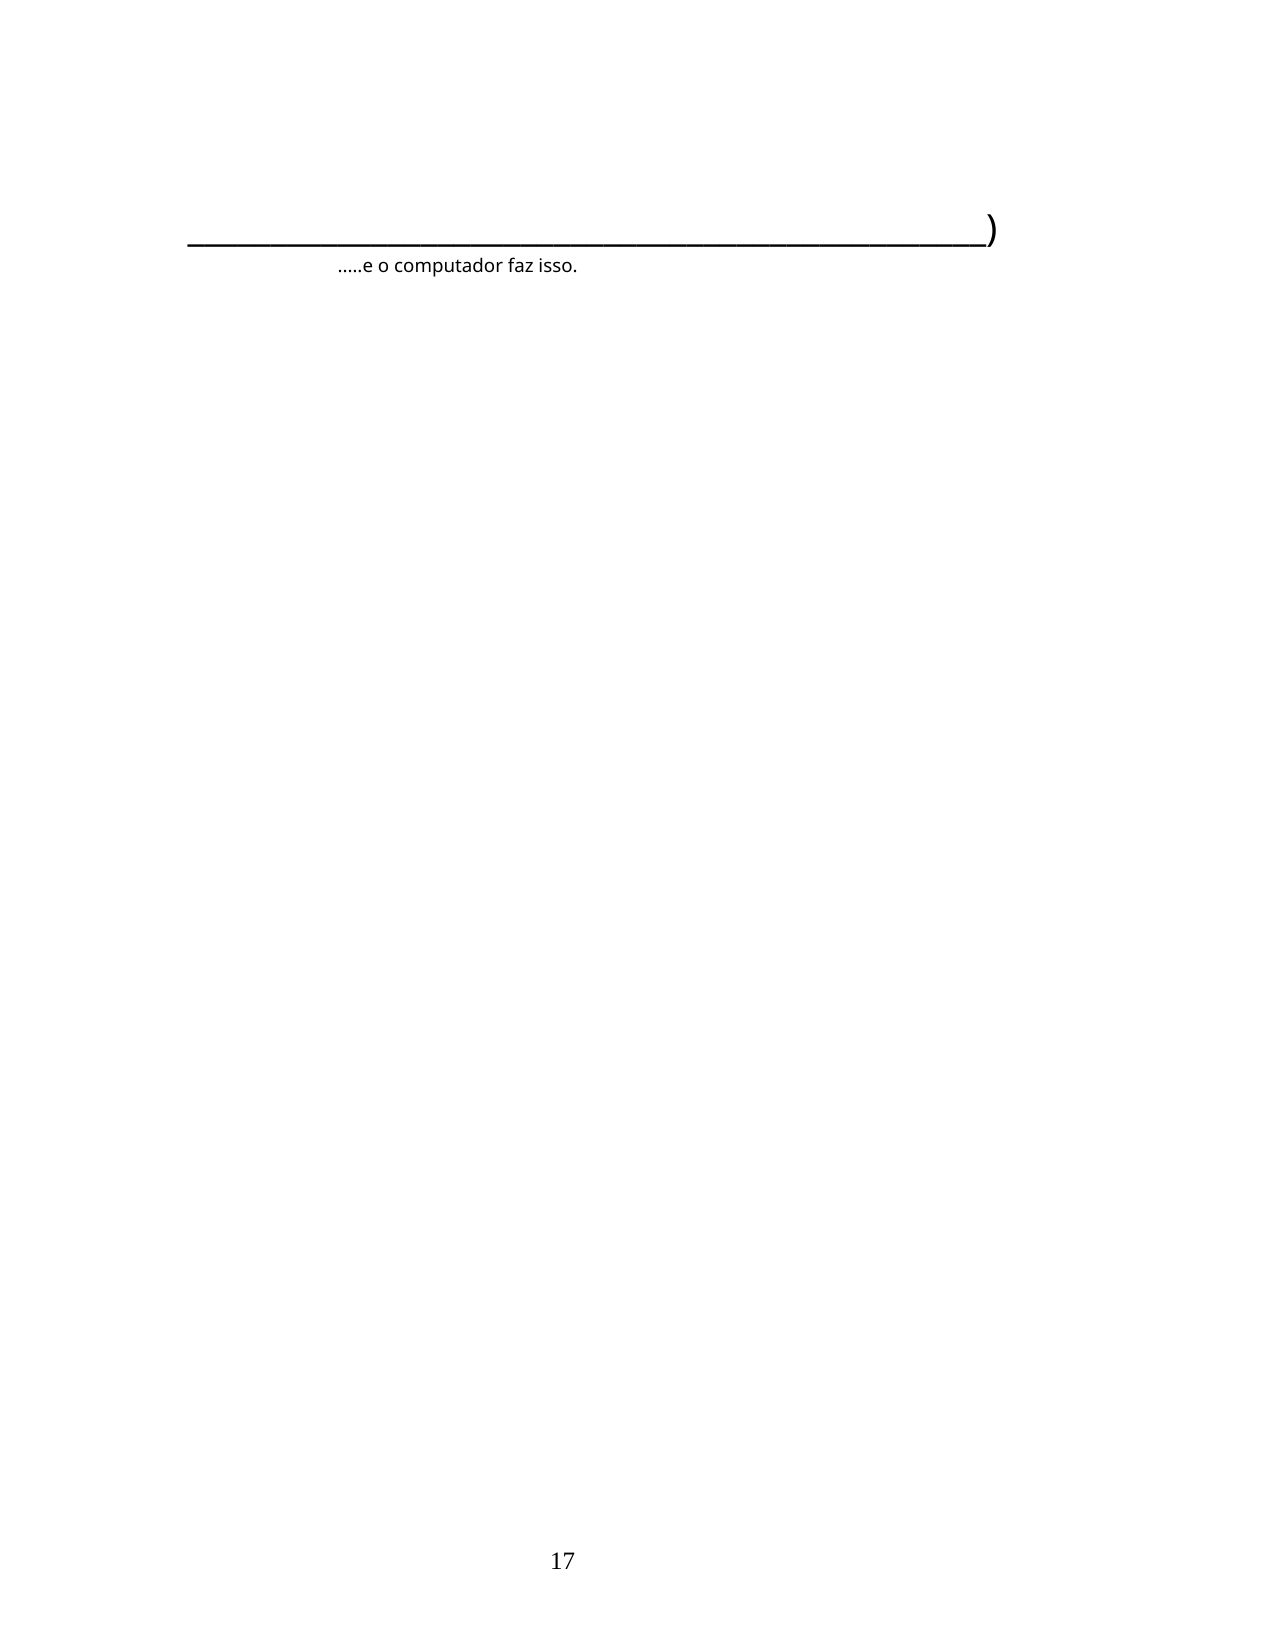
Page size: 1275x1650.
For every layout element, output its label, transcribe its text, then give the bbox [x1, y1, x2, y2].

text ________________________________________________) [112, 201, 1162, 252]
text ..…e o computador faz isso. [112, 252, 1162, 278]
